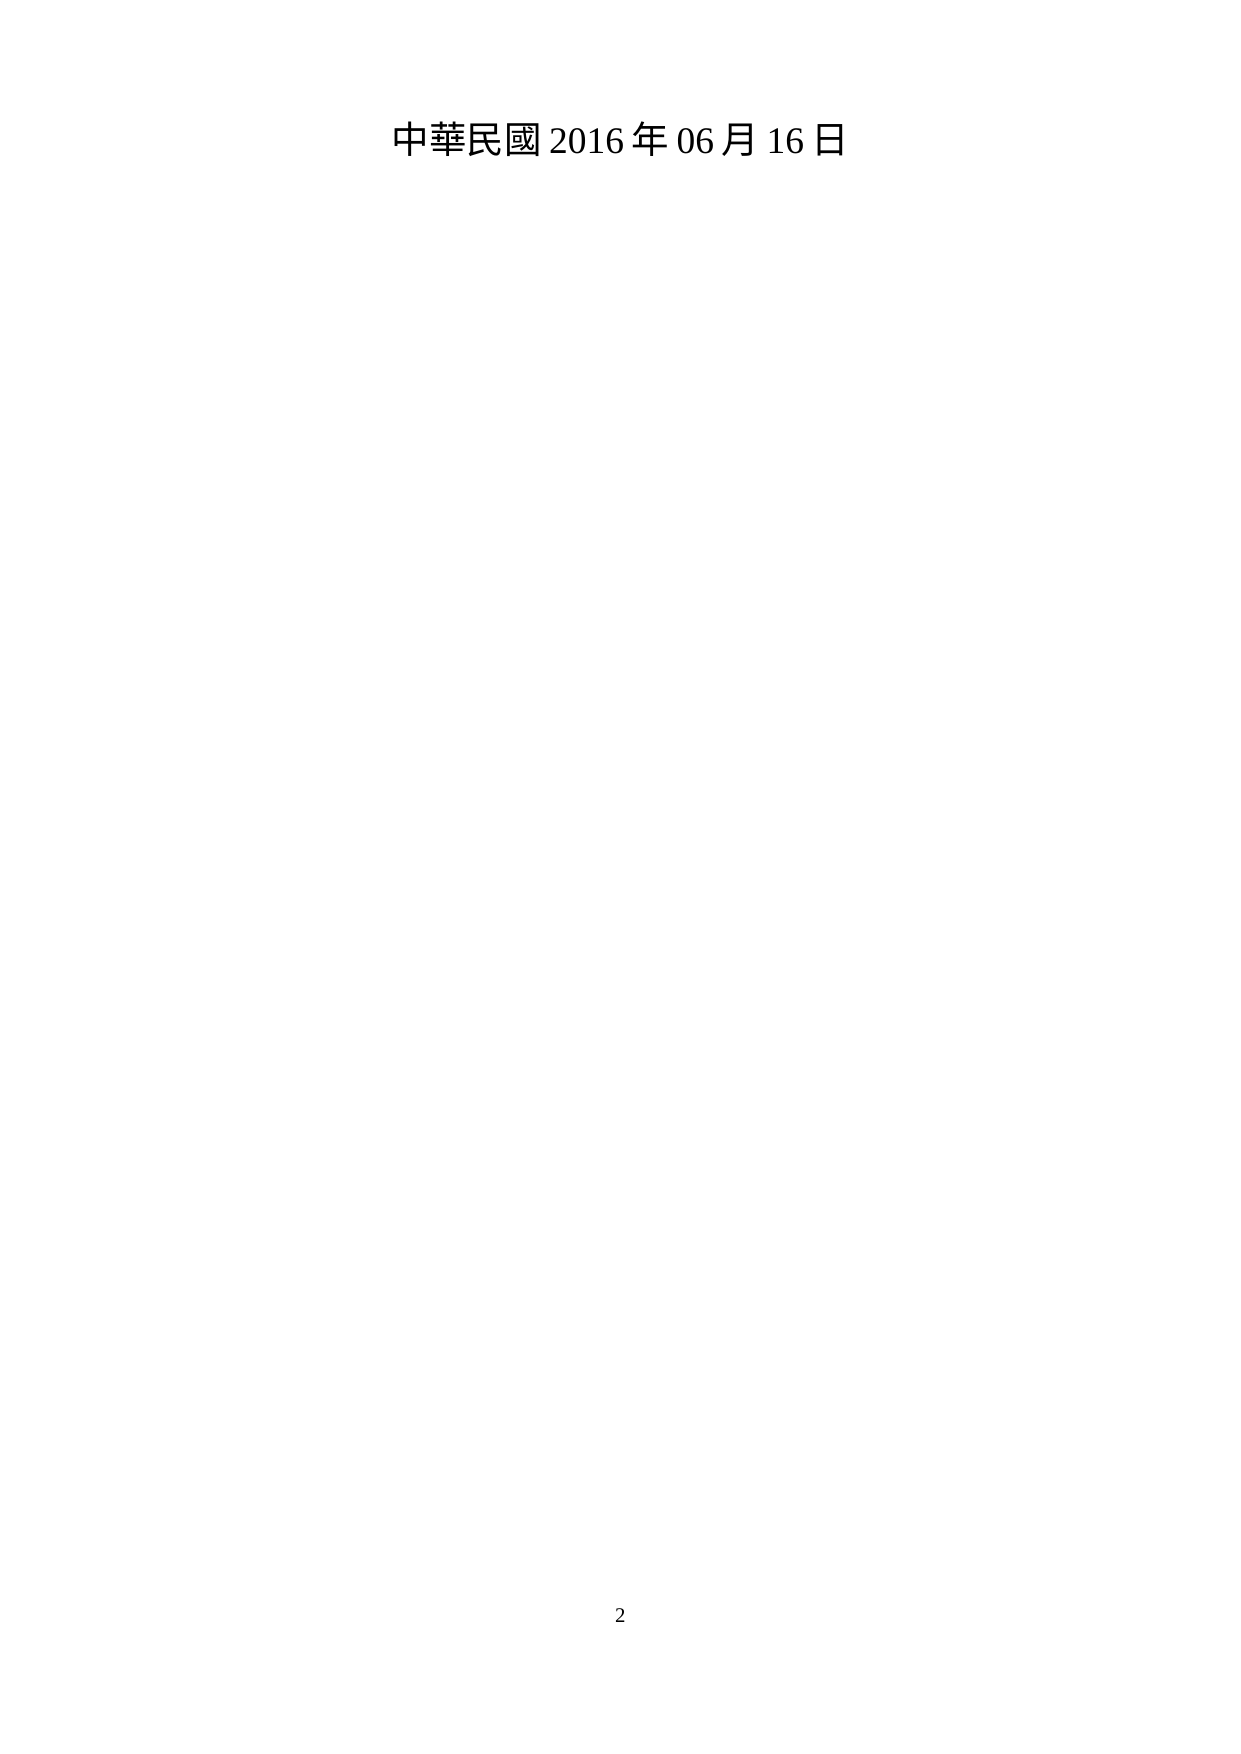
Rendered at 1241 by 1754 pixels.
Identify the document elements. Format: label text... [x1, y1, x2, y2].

text 中華民國2016年06月16日 [187, 96, 1053, 158]
